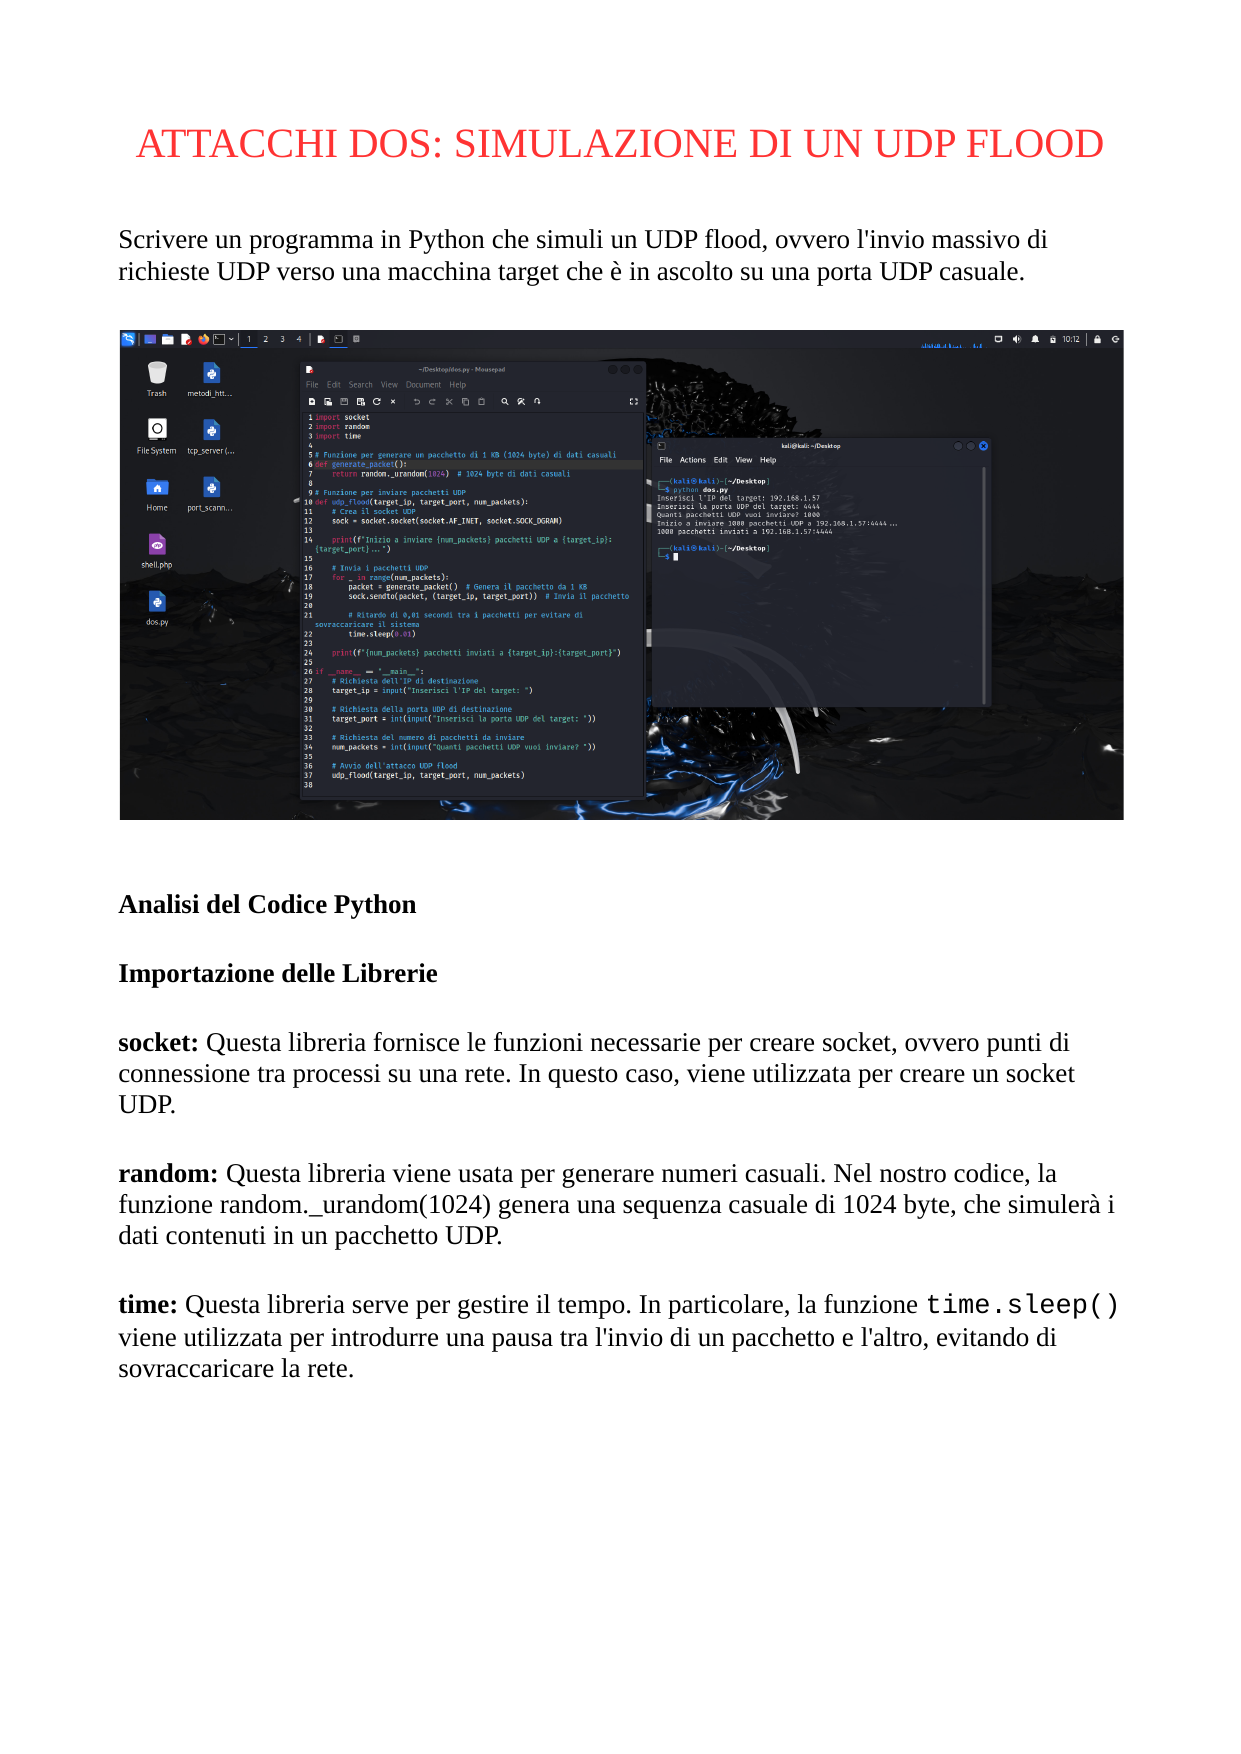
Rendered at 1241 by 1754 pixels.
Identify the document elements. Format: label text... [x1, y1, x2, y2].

subtitle time: Questa libreria serve per gestire il tempo. In particolare, la funzione time.sleep() viene utilizzata per introdurre una pausa tra l'invio di un pacchetto e l'altro, evitando di sovraccaricare la rete. [118, 1288, 1122, 1383]
subtitle socket: Questa libreria fornisce le funzioni necessarie per creare socket, ovvero punti di connessione tra processi su una rete. In questo caso, viene utilizzata per creare un socket UDP. [118, 1026, 1122, 1119]
text ATTACCHI DOS: SIMULAZIONE DI UN UDP FLOOD [118, 118, 1122, 166]
picture [119, 330, 1124, 820]
subtitle Analisi del Codice Python [118, 889, 1122, 920]
text Scrivere un programma in Python che simuli un UDP flood, ovvero l'invio massivo di richieste UDP verso una macchina target che è in ascolto su una porta UDP casuale. [118, 223, 1122, 286]
subtitle random: Questa libreria viene usata per generare numeri casuali. Nel nostro codice, la funzione random._urandom(1024) genera una sequenza casuale di 1024 byte, che simulerà i dati contenuti in un pacchetto UDP. [118, 1157, 1122, 1250]
subtitle Importazione delle Librerie [118, 957, 1122, 988]
